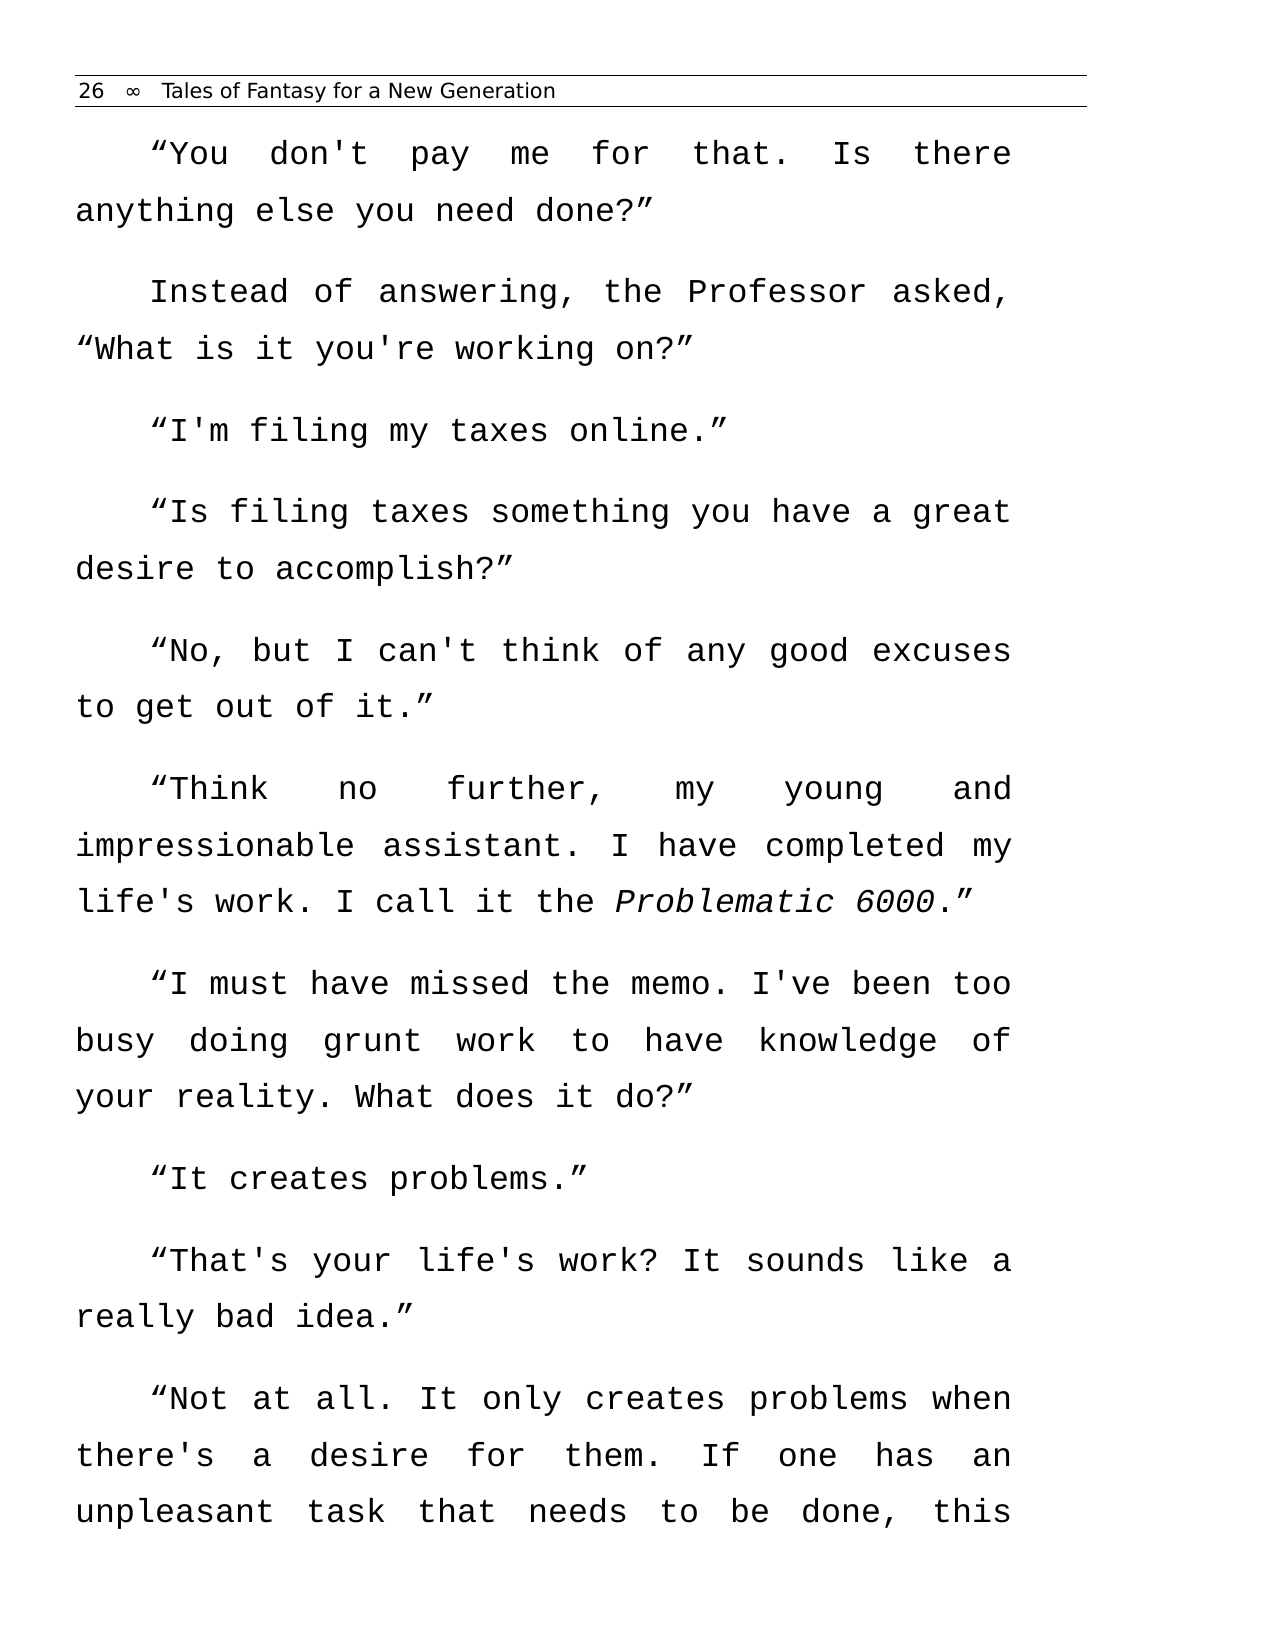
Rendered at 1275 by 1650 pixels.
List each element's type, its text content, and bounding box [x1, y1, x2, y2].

text “Think no further, my young and impressionable assistant. I have completed my life's work. I call it the Problematic 6000.” [75, 772, 1012, 923]
text “Not at all. It only creates problems when there's a desire for them. If one has an unpleasant task that needs to be done, this [75, 1382, 1012, 1533]
text “I must have missed the memo. I've been too busy doing grunt work to have knowledge of your reality. What does it do?” [75, 967, 1012, 1118]
text “No, but I can't think of any good excuses to get out of it.” [75, 633, 1012, 728]
text “It creates problems.” [75, 1162, 1012, 1199]
text “Is filing taxes something you have a great desire to accomplish?” [75, 495, 1012, 589]
text “That's your life's work? It sounds like a really bad idea.” [75, 1243, 1012, 1338]
text “You don't pay me for that. Is there anything else you need done?” [75, 137, 1012, 231]
text “I'm filing my taxes online.” [75, 413, 1012, 451]
text Instead of answering, the Professor asked, “What is it you're working on?” [75, 275, 1012, 369]
